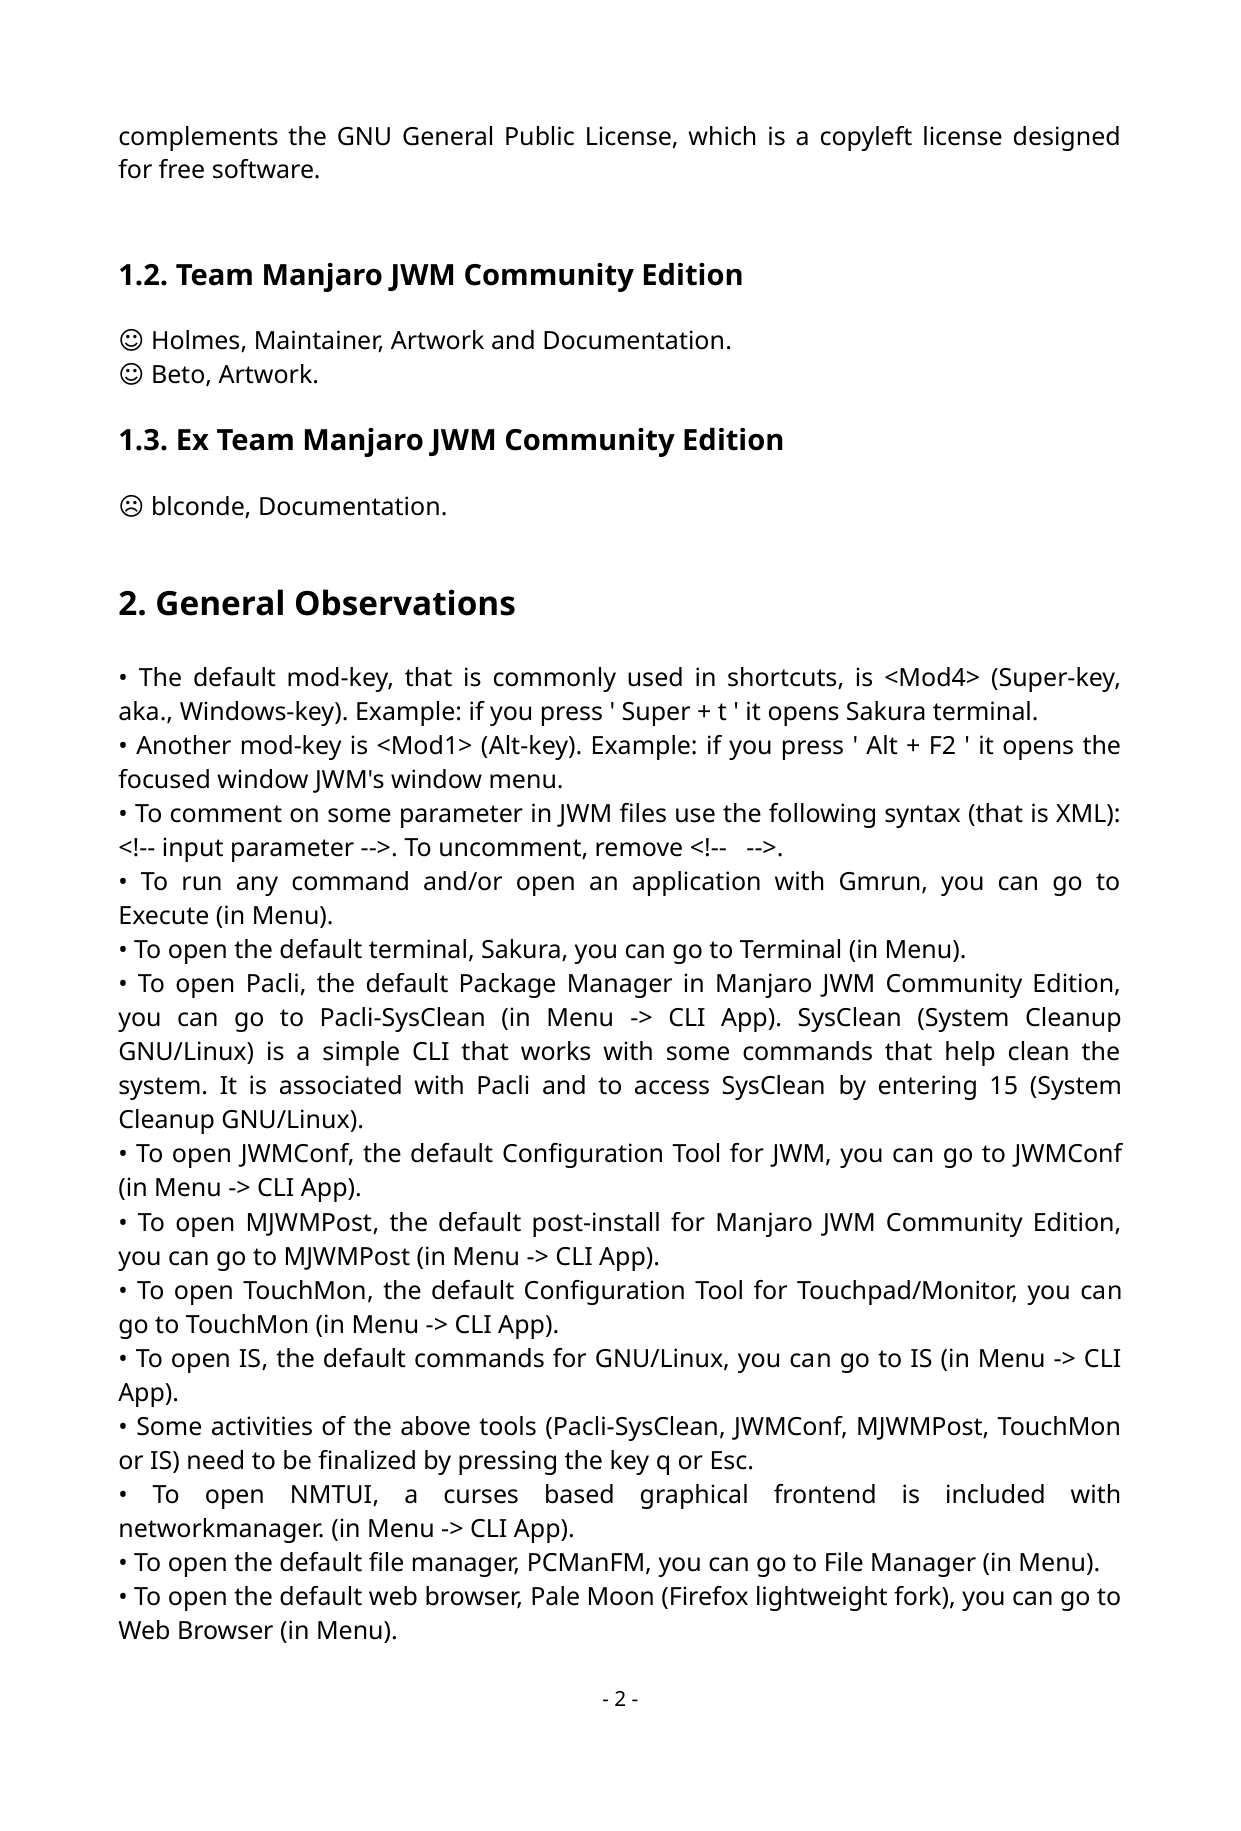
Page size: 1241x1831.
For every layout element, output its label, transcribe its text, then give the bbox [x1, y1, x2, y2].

text • To comment on some parameter in JWM files use the following syntax (that is XML): <!-- input parameter -->. To uncomment, remove <!-- -->. [118, 795, 1122, 863]
subtitle 1.3. Ex Team Manjaro JWM Community Edition [118, 420, 1122, 459]
text • To open NMTUI, a curses based graphical frontend is included with networkmanager. (in Menu -> CLI App). [118, 1477, 1122, 1545]
text • To open the default file manager, PCManFM, you can go to File Manager (in Menu). [118, 1545, 1122, 1579]
text complements the GNU General Public License, which is a copyleft license designed for free software. [118, 118, 1122, 186]
text • To open IS, the default commands for GNU/Linux, you can go to IS (in Menu -> CLI App). [118, 1340, 1122, 1408]
text • To open Pacli, the default Package Manager in Manjaro JWM Community Edition, you can go to Pacli-SysClean (in Menu -> CLI App). SysClean (System Cleanup GNU/Linux) is a simple CLI that works with some commands that help clean the system. It is associated with Pacli and to access SysClean by entering 15 (System Cleanup GNU/Linux). [118, 966, 1122, 1136]
text • To open TouchMon, the default Configuration Tool for Touchpad/Monitor, you can go to TouchMon (in Menu -> CLI App). [118, 1272, 1122, 1340]
text • Another mod-key is <Mod1> (Alt-key). Example: if you press ' Alt + F2 ' it opens the focused window JWM's window menu. [118, 727, 1122, 795]
subtitle 1.2. Team Manjaro JWM Community Edition [118, 254, 1122, 294]
text ☹ blconde, Documentation. [118, 488, 1122, 522]
text • To run any command and/or open an application with Gmrun, you can go to Execute (in Menu). [118, 863, 1122, 932]
text • To open the default terminal, Sakura, you can go to Terminal (in Menu). [118, 932, 1122, 966]
subtitle 2. General Observations [118, 580, 1122, 625]
text • To open JWMConf, the default Configuration Tool for JWM, you can go to JWMConf (in Menu -> CLI App). [118, 1136, 1122, 1204]
text • To open the default web browser, Pale Moon (Firefox lightweight fork), you can go to Web Browser (in Menu). [118, 1579, 1122, 1647]
text • Some activities of the above tools (Pacli-SysClean, JWMConf, MJWMPost, TouchMon or IS) need to be finalized by pressing the key q or Esc. [118, 1408, 1122, 1477]
text • The default mod-key, that is commonly used in shortcuts, is <Mod4> (Super-key, aka., Windows-key). Example: if you press ' Super + t ' it opens Sakura terminal. [118, 659, 1122, 727]
text ☺ Beto, Artwork. [118, 357, 1122, 391]
text ☺ Holmes, Maintainer, Artwork and Documentation. [118, 323, 1122, 357]
text • To open MJWMPost, the default post-install for Manjaro JWM Community Edition, you can go to MJWMPost (in Menu -> CLI App). [118, 1204, 1122, 1272]
